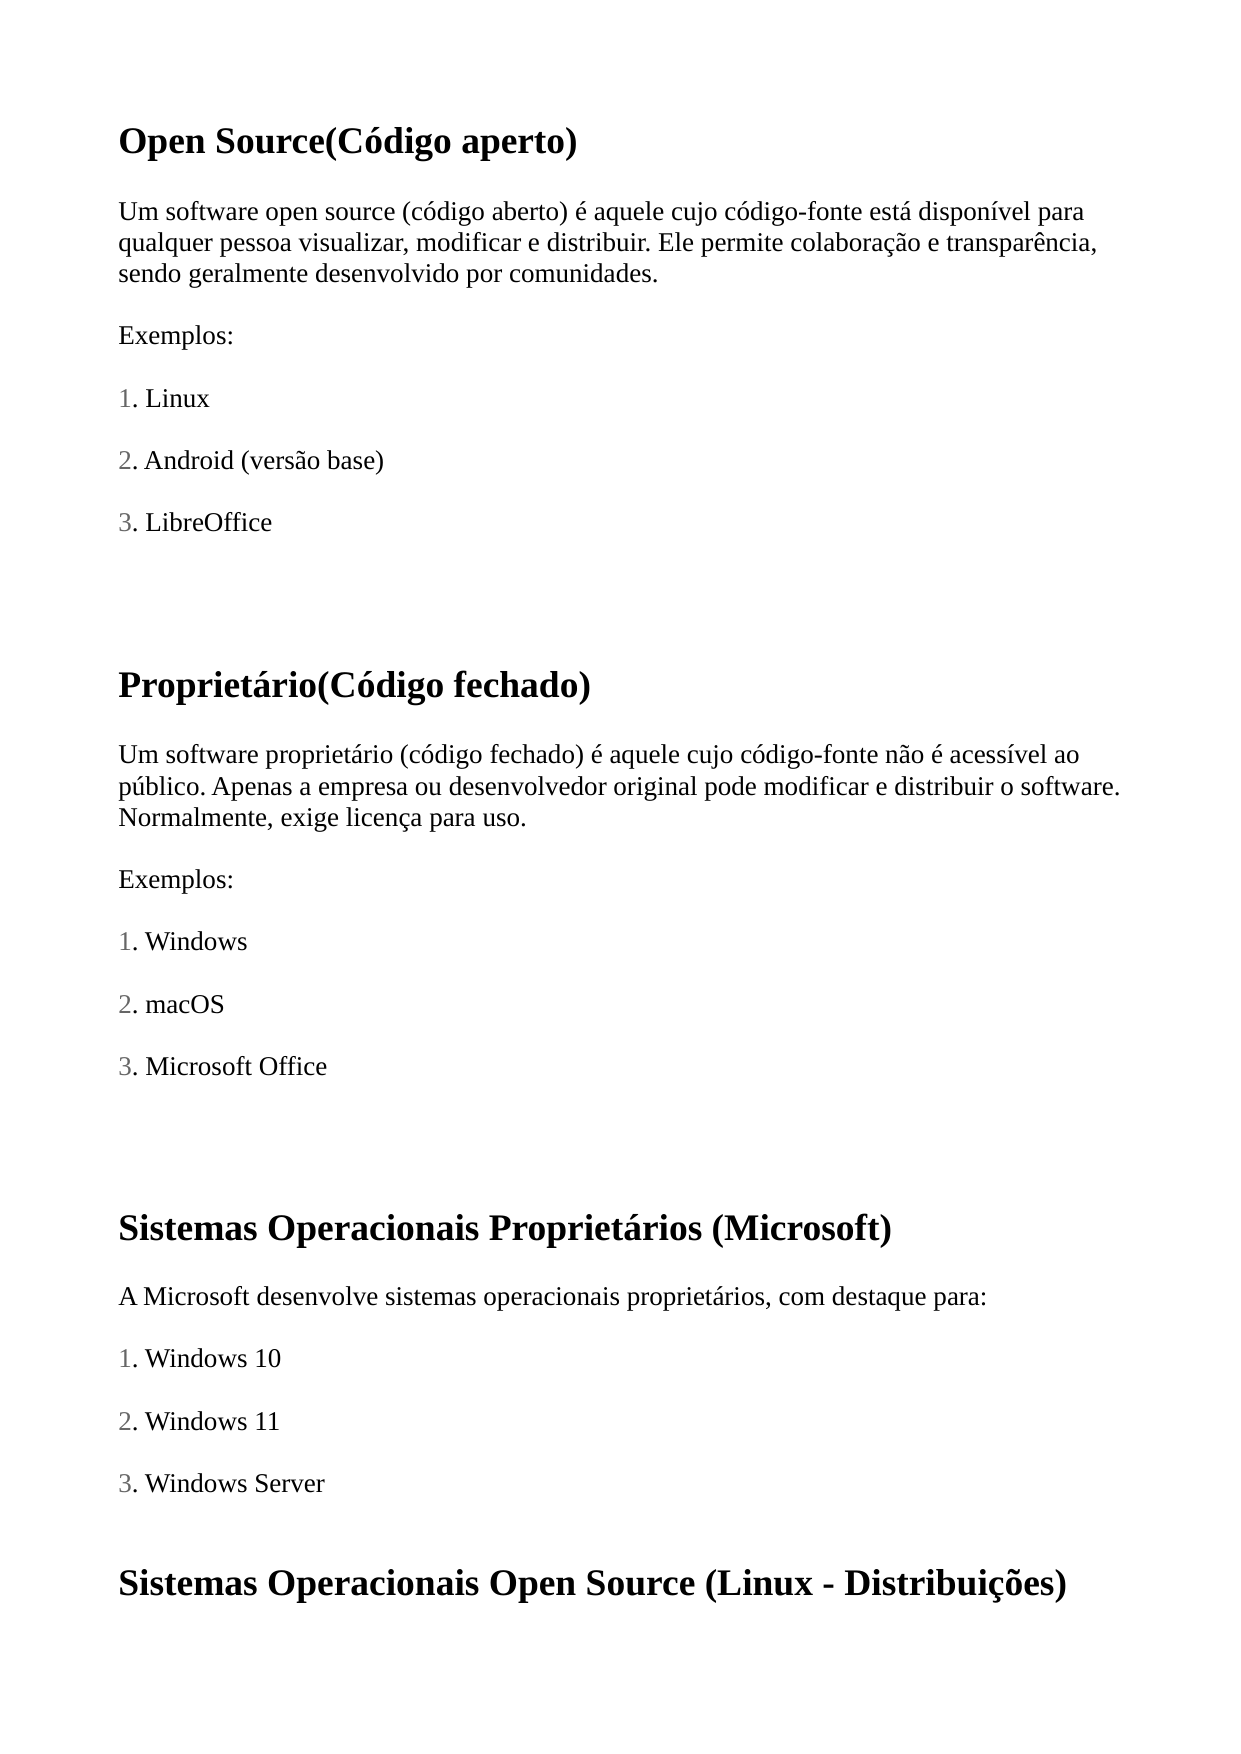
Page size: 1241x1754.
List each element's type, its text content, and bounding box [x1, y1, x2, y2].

text Exemplos: 1. Linux 2. Android (versão base) 3. LibreOffice [118, 319, 1122, 537]
text Open Source(Código aperto) [118, 118, 1122, 161]
text Sistemas Operacionais Open Source (Linux - Distribuições) [118, 1560, 1122, 1635]
text Proprietário(Código fechado) [118, 662, 1122, 705]
text Sistemas Operacionais Proprietários (Microsoft) A Microsoft desenvolve sistemas operacionais proprietários, com destaque para: 1. Windows 10 2. Windows 11 3. Windows Server [118, 1206, 1122, 1498]
text Um software open source (código aberto) é aquele cujo código-fonte está disponível para qualquer pessoa visualizar, modificar e distribuir. Ele permite colaboração e transparência, sendo geralmente desenvolvido por comunidades. [118, 195, 1122, 288]
text Um software proprietário (código fechado) é aquele cujo código-fonte não é acessível ao público. Apenas a empresa ou desenvolvedor original pode modificar e distribuir o software. Normalmente, exige licença para uso. [118, 739, 1122, 832]
text Exemplos: 1. Windows 2. macOS 3. Microsoft Office [118, 863, 1122, 1081]
